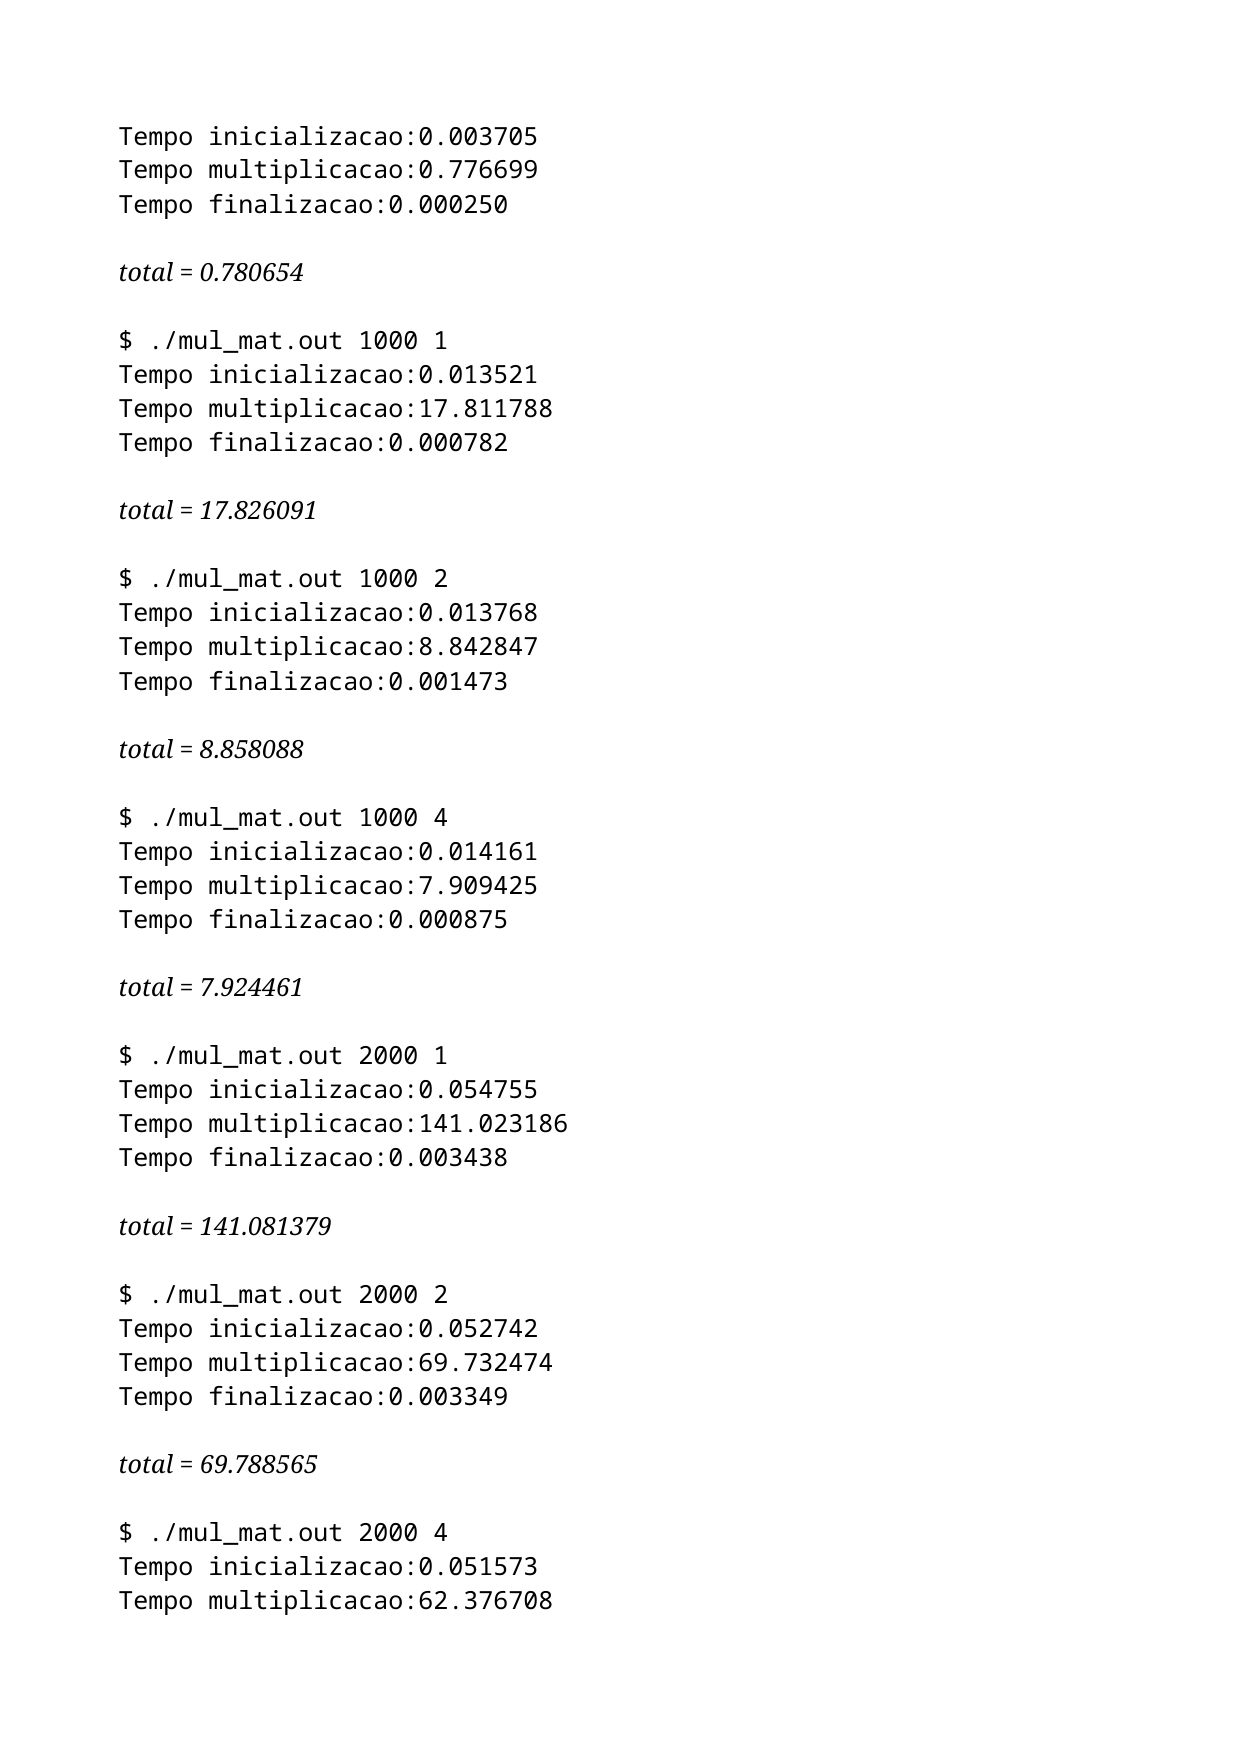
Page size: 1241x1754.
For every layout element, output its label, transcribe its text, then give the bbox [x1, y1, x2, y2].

text Tempo finalizacao:0.000782 [118, 425, 1122, 459]
text Tempo finalizacao:0.000250 [118, 186, 1122, 220]
text total = 141.081379 [118, 1208, 1122, 1242]
text total = 69.788565 [118, 1447, 1122, 1481]
text $ ./mul_mat.out 1000 1 [118, 322, 1122, 357]
text Tempo inicializacao:0.013521 [118, 357, 1122, 391]
text Tempo inicializacao:0.014161 [118, 833, 1122, 867]
text Tempo inicializacao:0.003705 [118, 118, 1122, 152]
text $ ./mul_mat.out 1000 2 [118, 561, 1122, 595]
text Tempo multiplicacao:17.811788 [118, 391, 1122, 425]
text Tempo inicializacao:0.054755 [118, 1072, 1122, 1106]
text Tempo finalizacao:0.003349 [118, 1378, 1122, 1412]
text $ ./mul_mat.out 2000 4 [118, 1515, 1122, 1549]
text Tempo multiplicacao:8.842847 [118, 629, 1122, 663]
text Tempo multiplicacao:7.909425 [118, 867, 1122, 902]
text total = 7.924461 [118, 970, 1122, 1004]
text $ ./mul_mat.out 1000 4 [118, 799, 1122, 833]
text total = 17.826091 [118, 493, 1122, 527]
text total = 8.858088 [118, 731, 1122, 765]
text Tempo multiplicacao:62.376708 [118, 1583, 1122, 1617]
text Tempo inicializacao:0.051573 [118, 1549, 1122, 1583]
text $ ./mul_mat.out 2000 1 [118, 1038, 1122, 1072]
text Tempo inicializacao:0.052742 [118, 1310, 1122, 1344]
text Tempo multiplicacao:0.776699 [118, 152, 1122, 186]
text Tempo finalizacao:0.003438 [118, 1140, 1122, 1174]
text $ ./mul_mat.out 2000 2 [118, 1276, 1122, 1310]
text Tempo multiplicacao:69.732474 [118, 1344, 1122, 1378]
text Tempo inicializacao:0.013768 [118, 595, 1122, 629]
text Tempo finalizacao:0.001473 [118, 663, 1122, 697]
text total = 0.780654 [118, 254, 1122, 288]
text Tempo finalizacao:0.000875 [118, 902, 1122, 936]
text Tempo multiplicacao:141.023186 [118, 1106, 1122, 1140]
